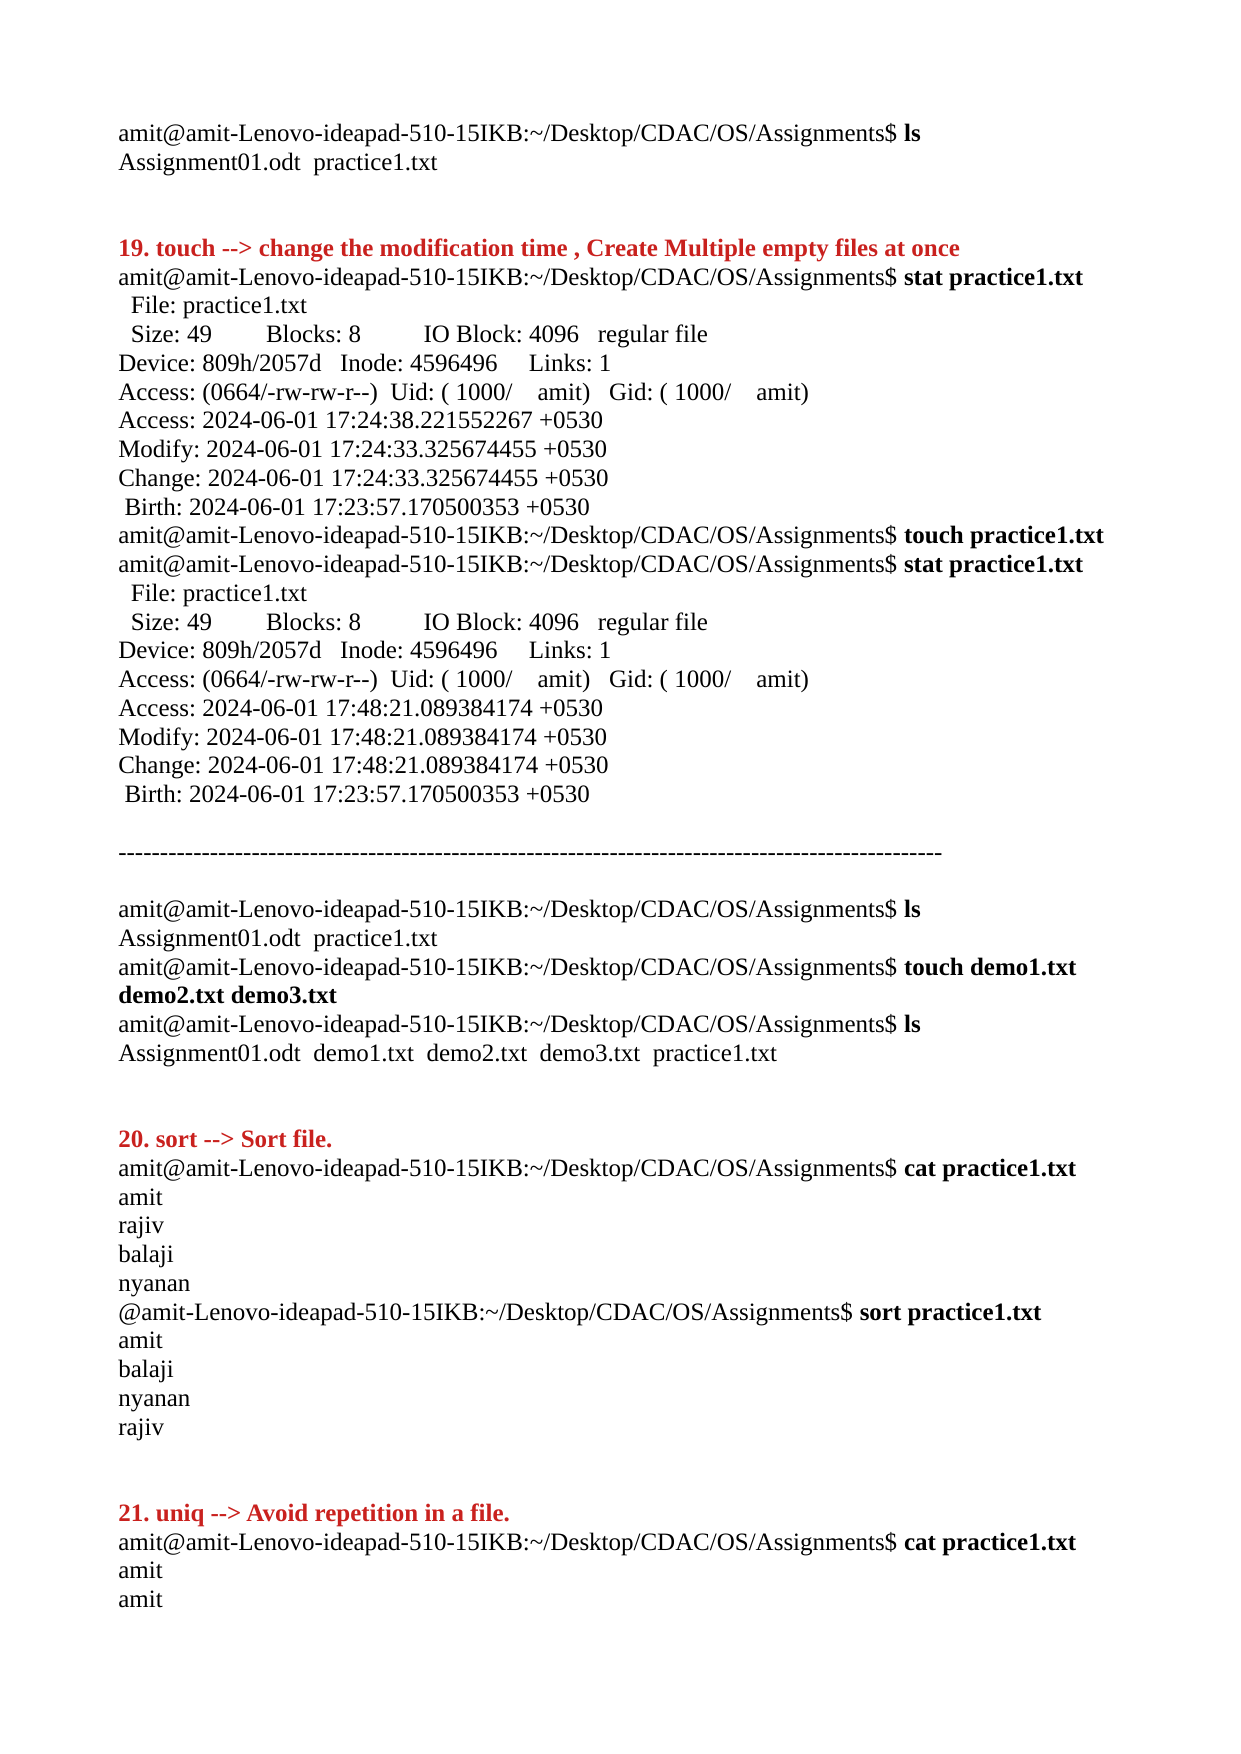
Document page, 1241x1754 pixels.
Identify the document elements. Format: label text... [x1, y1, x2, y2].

text amit [118, 1182, 1122, 1211]
text 19. touch --> change the modification time , Create Multiple empty files at once [118, 233, 1122, 262]
text Change: 2024-06-01 17:48:21.089384174 +0530 [118, 751, 1122, 779]
text File: practice1.txt [118, 291, 1122, 319]
text --------------------------------------------------------------------------------------------------- [118, 837, 1122, 866]
text amit@amit-Lenovo-ideapad-510-15IKB:~/Desktop/CDAC/OS/Assignments$ ls [118, 894, 1122, 923]
text balaji [118, 1354, 1122, 1383]
text Size: 49 Blocks: 8 IO Block: 4096 regular file [118, 319, 1122, 348]
text amit@amit-Lenovo-ideapad-510-15IKB:~/Desktop/CDAC/OS/Assignments$ ls [118, 1009, 1122, 1038]
text Assignment01.odt practice1.txt [118, 923, 1122, 952]
text nyanan [118, 1268, 1122, 1297]
text amit@amit-Lenovo-ideapad-510-15IKB:~/Desktop/CDAC/OS/Assignments$ stat practice1.txt [118, 262, 1122, 291]
text Access: 2024-06-01 17:24:38.221552267 +0530 [118, 406, 1122, 434]
text Modify: 2024-06-01 17:24:33.325674455 +0530 [118, 434, 1122, 463]
text amit@amit-Lenovo-ideapad-510-15IKB:~/Desktop/CDAC/OS/Assignments$ touch demo1.txt demo2.txt demo3.txt [118, 952, 1122, 1009]
text amit [118, 1584, 1122, 1613]
text amit [118, 1556, 1122, 1584]
text File: practice1.txt [118, 578, 1122, 607]
text rajiv [118, 1412, 1122, 1441]
text Assignment01.odt practice1.txt [118, 147, 1122, 176]
text amit@amit-Lenovo-ideapad-510-15IKB:~/Desktop/CDAC/OS/Assignments$ cat practice1.txt [118, 1527, 1122, 1556]
text balaji [118, 1239, 1122, 1268]
text amit@amit-Lenovo-ideapad-510-15IKB:~/Desktop/CDAC/OS/Assignments$ cat practice1.txt [118, 1153, 1122, 1182]
text Access: 2024-06-01 17:48:21.089384174 +0530 [118, 693, 1122, 722]
text Device: 809h/2057d Inode: 4596496 Links: 1 [118, 636, 1122, 664]
text amit@amit-Lenovo-ideapad-510-15IKB:~/Desktop/CDAC/OS/Assignments$ touch practice1.txt [118, 521, 1122, 549]
text 21. uniq --> Avoid repetition in a file. [118, 1498, 1122, 1527]
text Birth: 2024-06-01 17:23:57.170500353 +0530 [118, 779, 1122, 808]
text Modify: 2024-06-01 17:48:21.089384174 +0530 [118, 722, 1122, 751]
text @amit-Lenovo-ideapad-510-15IKB:~/Desktop/CDAC/OS/Assignments$ sort practice1.txt [118, 1297, 1122, 1326]
text Access: (0664/-rw-rw-r--) Uid: ( 1000/ amit) Gid: ( 1000/ amit) [118, 664, 1122, 693]
text Assignment01.odt demo1.txt demo2.txt demo3.txt practice1.txt [118, 1038, 1122, 1067]
text 20. sort --> Sort file. [118, 1124, 1122, 1153]
text amit@amit-Lenovo-ideapad-510-15IKB:~/Desktop/CDAC/OS/Assignments$ ls [118, 118, 1122, 147]
text Size: 49 Blocks: 8 IO Block: 4096 regular file [118, 607, 1122, 636]
text amit@amit-Lenovo-ideapad-510-15IKB:~/Desktop/CDAC/OS/Assignments$ stat practice1.txt [118, 549, 1122, 578]
text nyanan [118, 1383, 1122, 1412]
text amit [118, 1326, 1122, 1354]
text Device: 809h/2057d Inode: 4596496 Links: 1 [118, 348, 1122, 377]
text rajiv [118, 1211, 1122, 1239]
text Access: (0664/-rw-rw-r--) Uid: ( 1000/ amit) Gid: ( 1000/ amit) [118, 377, 1122, 406]
text Birth: 2024-06-01 17:23:57.170500353 +0530 [118, 492, 1122, 521]
text Change: 2024-06-01 17:24:33.325674455 +0530 [118, 463, 1122, 492]
